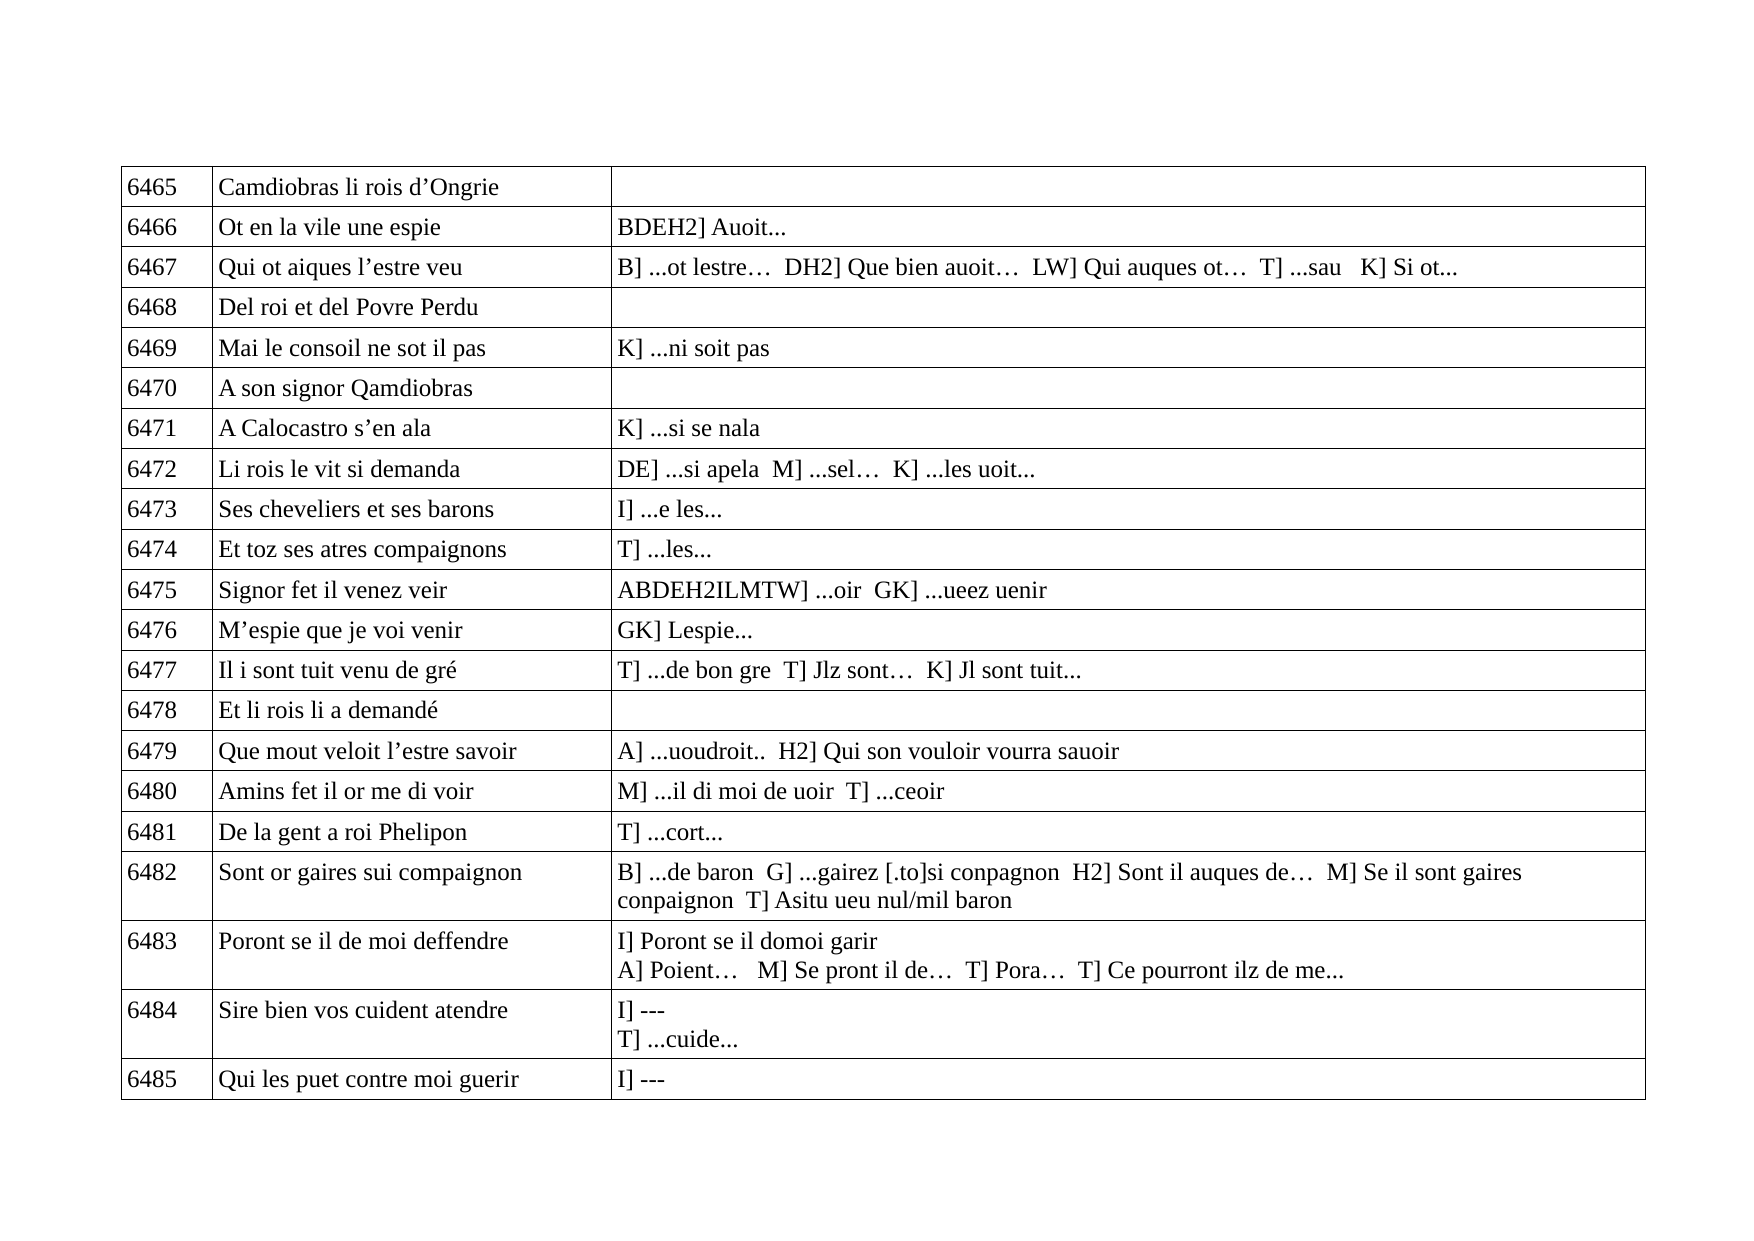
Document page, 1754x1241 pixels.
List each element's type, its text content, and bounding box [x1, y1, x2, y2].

table_cell 6471 [122, 409, 212, 448]
table_cell 6467 [122, 247, 212, 287]
table_cell Signor fet il venez veir [213, 570, 611, 609]
table_cell BDEH2] Auoit... [612, 207, 1645, 246]
table_cell M’espie que je voi venir [213, 610, 611, 649]
table_cell 6474 [122, 530, 212, 569]
table_cell T] ...de bon gre T] Jlz sont… K] Jl sont tuit... [612, 651, 1645, 690]
table_cell Il i sont tuit venu de gré [213, 651, 611, 690]
table_cell 6481 [122, 812, 212, 851]
table_cell I] [612, 1059, 1645, 1098]
table_cell 6479 [122, 731, 212, 770]
table_header [612, 167, 1645, 206]
table_cell Que mout veloit l’estre savoir [213, 731, 611, 770]
table_cell Qui les puet contre moi guerir [213, 1059, 611, 1098]
table_cell Et toz ses atres compaignons [213, 530, 611, 569]
table_cell 6480 [122, 771, 212, 811]
table_cell K] ...si se nala [612, 409, 1645, 448]
table_cell A] ...uoudroit.. H2] Qui son vouloir vourra sauoir [612, 731, 1645, 770]
table_cell Ot en la vile une espie [213, 207, 611, 246]
table_cell Et li rois li a demandé [213, 691, 611, 730]
table_cell Ses cheveliers et ses barons [213, 489, 611, 528]
table_cell Amins fet il or me di voir [213, 771, 611, 811]
table_cell 6468 [122, 288, 212, 327]
table_cell Li rois le vit si demanda [213, 449, 611, 488]
table_cell B] ...ot lestre… DH2] Que bien auoit… LW] Qui auques ot… T] ...sau K] Si ot... [612, 247, 1645, 287]
table_cell 6484 [122, 990, 212, 1058]
table_cell 6473 [122, 489, 212, 528]
table_cell 6472 [122, 449, 212, 488]
table_cell Qui ot aiques l’estre veu [213, 247, 611, 287]
table_cell 6475 [122, 570, 212, 609]
table_cell 6469 [122, 328, 212, 367]
table_cell I] --- T] ...cuide... [612, 990, 1645, 1058]
table_cell 6482 [122, 852, 212, 920]
table_cell I] ...e les... [612, 489, 1645, 528]
table_cell B] ...de baron G] ...gairez [.to]si conpagnon H2] Sont il auques de… M] Se il sont gaires conpaignon T] Asitu ueu nul/mil baron [612, 852, 1645, 920]
table_header 6465 [122, 167, 212, 206]
table_cell T] ...les... [612, 530, 1645, 569]
table_cell Poront se il de moi deffendre [213, 921, 611, 989]
table_cell [612, 288, 1645, 327]
table_cell DE] ...si apela M] ...sel… K] ...les uoit... [612, 449, 1645, 488]
table_cell K] ...ni soit pas [612, 328, 1645, 367]
table_cell T] ...cort... [612, 812, 1645, 851]
table_cell [612, 368, 1645, 408]
table_cell ABDEH2ILMTW] ...oir GK] ...ueez uenir [612, 570, 1645, 609]
table_cell 6485 [122, 1059, 212, 1098]
table_header Camdiobras li rois d’Ongrie [213, 167, 611, 206]
table_cell M] ...il di moi de uoir T] ...ceoir [612, 771, 1645, 811]
table_cell 6483 [122, 921, 212, 989]
table_cell 6470 [122, 368, 212, 408]
table_cell Sont or gaires sui compaignon [213, 852, 611, 920]
table_cell 6476 [122, 610, 212, 649]
table_cell 6478 [122, 691, 212, 730]
table_cell Sire bien vos cuident atendre [213, 990, 611, 1058]
table_cell Mai le consoil ne sot il pas [213, 328, 611, 367]
table_cell Del roi et del Povre Perdu [213, 288, 611, 327]
table_cell [612, 691, 1645, 730]
table_cell De la gent a roi Phelipon [213, 812, 611, 851]
table_cell A son signor Qamdiobras [213, 368, 611, 408]
table_cell GK] Lespie... [612, 610, 1645, 649]
table_cell 6466 [122, 207, 212, 246]
table_cell I] Poront se il domoi garir A] Poient… M] Se pront il de… T] Pora… T] Ce pourront ilz de me... [612, 921, 1645, 989]
table_cell 6477 [122, 651, 212, 690]
table_cell A Calocastro s’en ala [213, 409, 611, 448]
